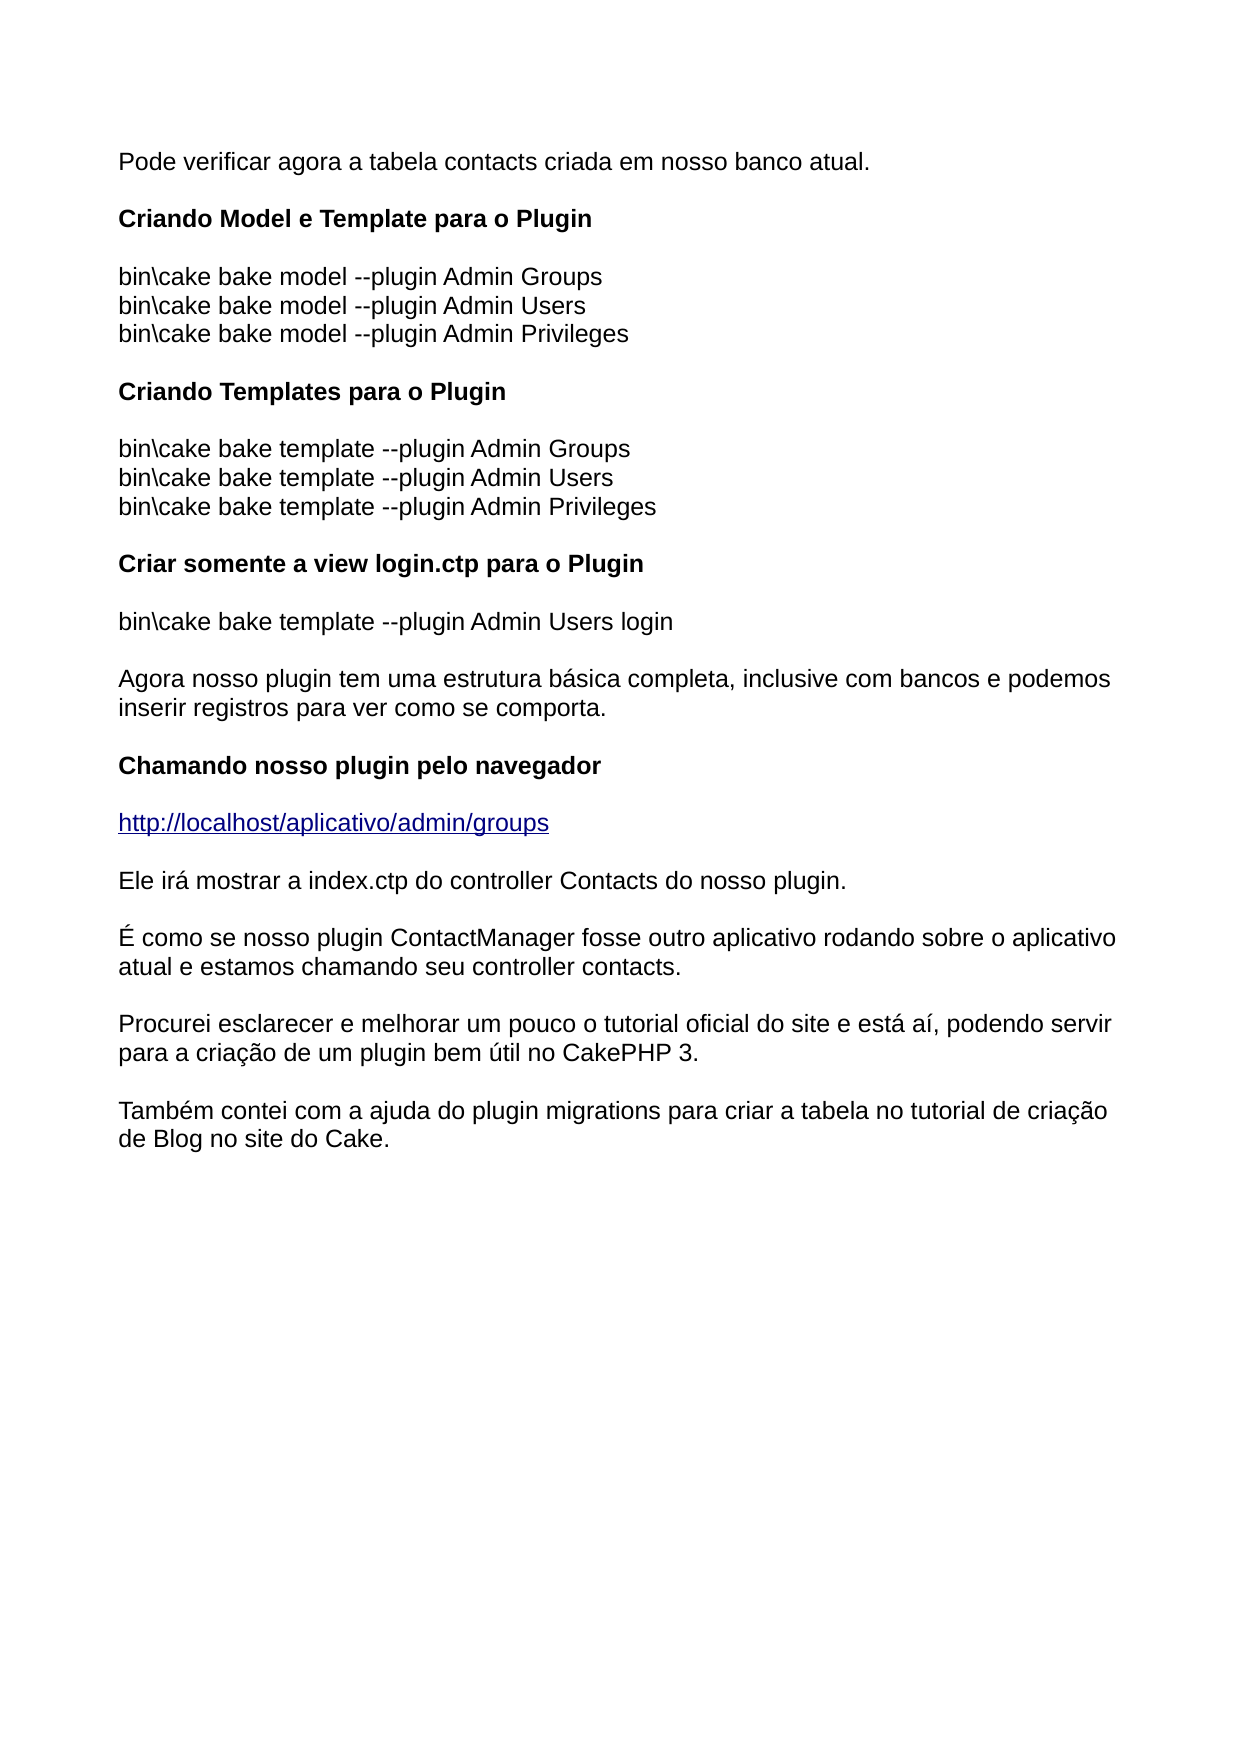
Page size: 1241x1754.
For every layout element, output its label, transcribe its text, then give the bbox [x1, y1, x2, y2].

text Chamando nosso plugin pelo navegador [118, 751, 1122, 779]
text É como se nosso plugin ContactManager fosse outro aplicativo rodando sobre o aplicativo atual e estamos chamando seu controller contacts. [118, 923, 1122, 981]
text Procurei esclarecer e melhorar um pouco o tutorial oficial do site e está aí, podendo servir para a criação de um plugin bem útil no CakePHP 3. [118, 1009, 1122, 1067]
text bin\cake bake template --plugin Admin Users [118, 463, 1122, 492]
text Criando Model e Template para o Plugin [118, 204, 1122, 233]
text Ele irá mostrar a index.ctp do controller Contacts do nosso plugin. [118, 866, 1122, 894]
text Pode verificar agora a tabela contacts criada em nosso banco atual. [118, 147, 1122, 176]
text Criando Templates para o Plugin [118, 377, 1122, 406]
text bin\cake bake template --plugin Admin Privileges [118, 492, 1122, 521]
text bin\cake bake template --plugin Admin Users login [118, 607, 1122, 636]
text Também contei com a ajuda do plugin migrations para criar a tabela no tutorial de criação de Blog no site do Cake. [118, 1096, 1122, 1153]
text Agora nosso plugin tem uma estrutura básica completa, inclusive com bancos e podemos inserir registros para ver como se comporta. [118, 664, 1122, 722]
text bin\cake bake model --plugin Admin Groups [118, 262, 1122, 291]
text http://localhost/aplicativo/admin/groups [118, 808, 1122, 837]
text bin\cake bake model --plugin Admin Users [118, 291, 1122, 319]
text bin\cake bake model --plugin Admin Privileges [118, 319, 1122, 348]
text Criar somente a view login.ctp para o Plugin [118, 549, 1122, 578]
text bin\cake bake template --plugin Admin Groups [118, 434, 1122, 463]
